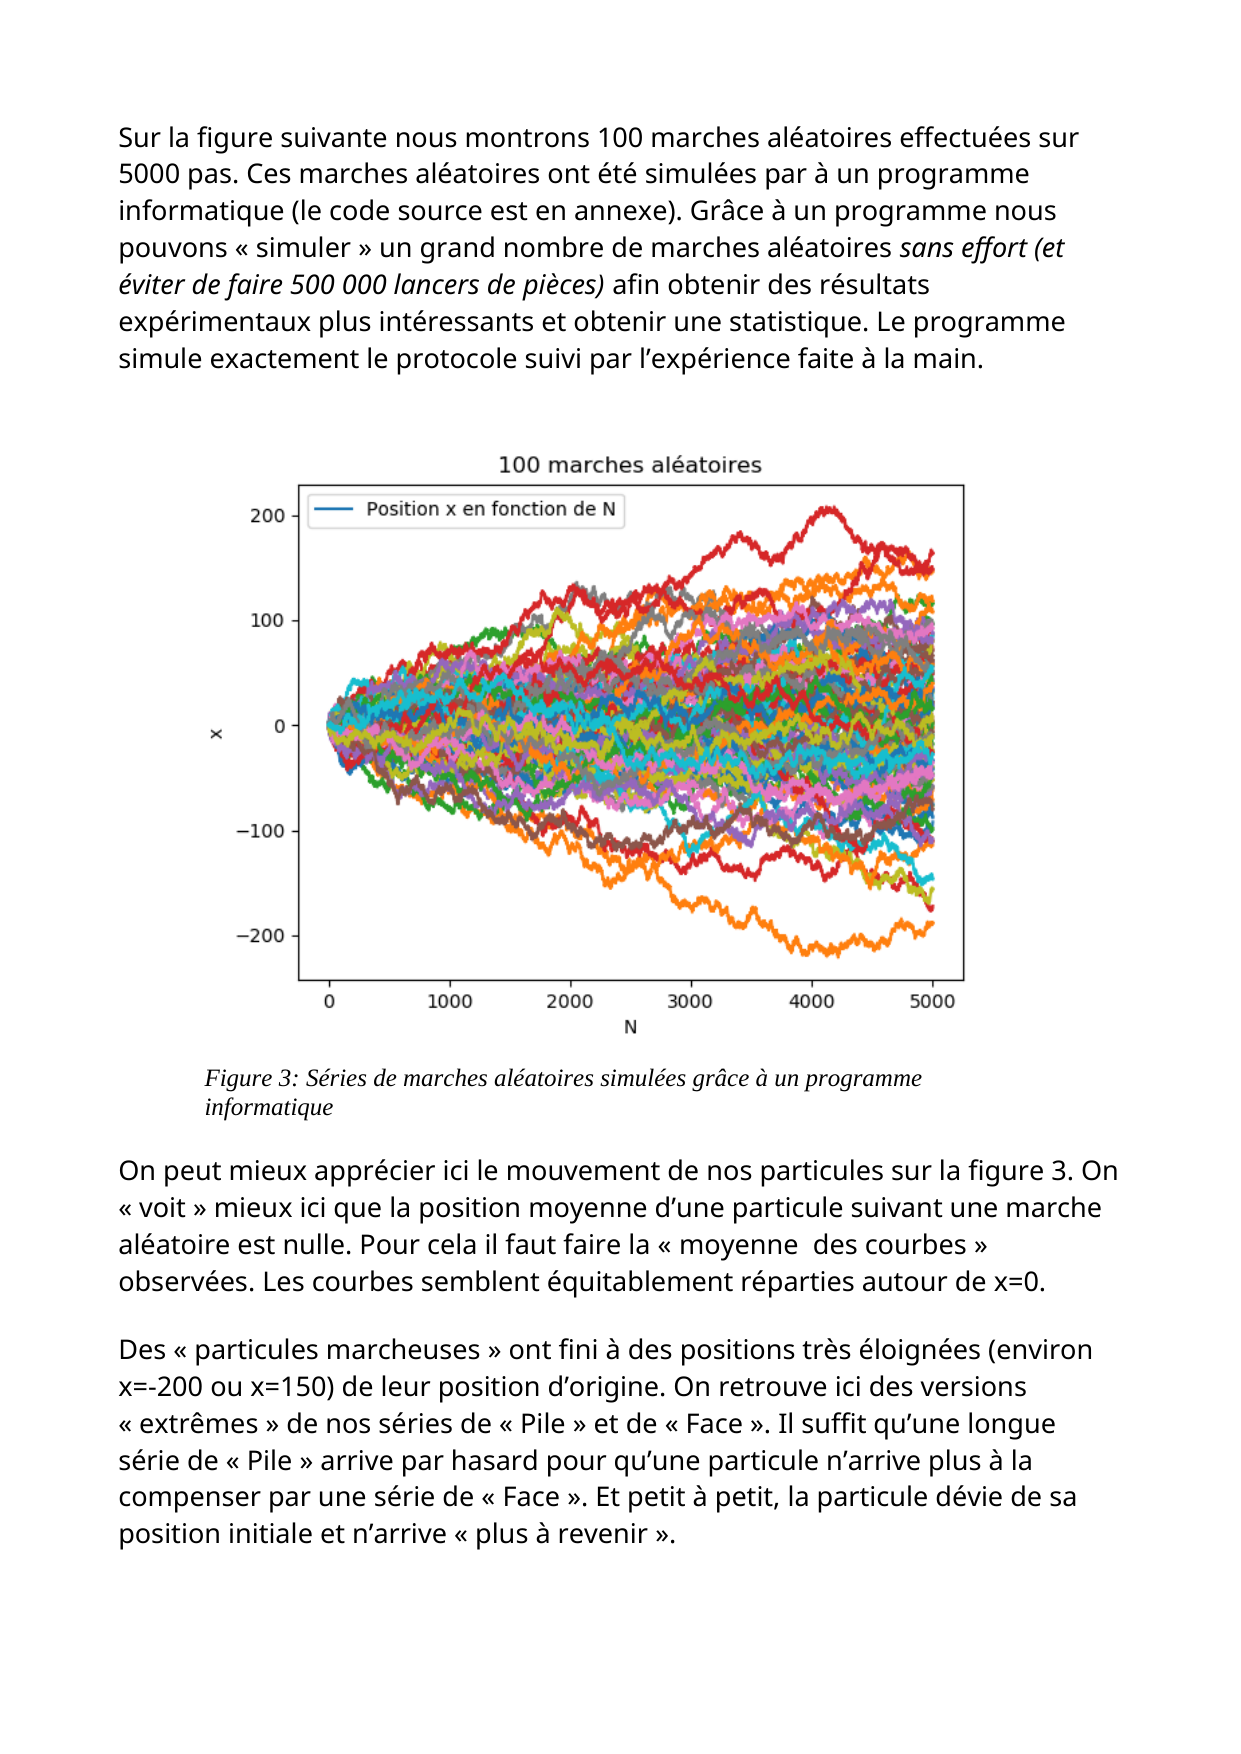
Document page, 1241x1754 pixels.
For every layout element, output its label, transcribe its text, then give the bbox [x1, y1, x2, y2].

text Figure 3: Séries de marches aléatoires simulées grâce à un programme informatique [204, 1051, 1036, 1120]
picture [191, 407, 1049, 1051]
text Sur la figure suivante nous montrons 100 marches aléatoires effectuées sur 5000 pas. Ces marches aléatoires ont été simulées par à un programme informatique (le code source est en annexe). Grâce à un programme nous pouvons « simuler » un grand nombre de marches aléatoires sans effort (et éviter de faire 500 000 lancers de pièces) afin obtenir des résultats expérimentaux plus intéressants et obtenir une statistique. Le programme simule exactement le protocole suivi par l’expérience faite à la main. [118, 118, 1122, 376]
text On peut mieux apprécier ici le mouvement de nos particules sur la figure 3. On « voit » mieux ici que la position moyenne d’une particule suivant une marche aléatoire est nulle. Pour cela il faut faire la « moyenne des courbes » observées. Les courbes semblent équitablement réparties autour de x=0. [118, 1152, 1122, 1299]
text Des « particules marcheuses » ont fini à des positions très éloignées (environ x=-200 ou x=150) de leur position d’origine. On retrouve ici des versions « extrêmes » de nos séries de « Pile » et de « Face ». Il suffit qu’une longue série de « Pile » arrive par hasard pour qu’une particule n’arrive plus à la compenser par une série de « Face ». Et petit à petit, la particule dévie de sa position initiale et n’arrive « plus à revenir ». [118, 1330, 1122, 1552]
